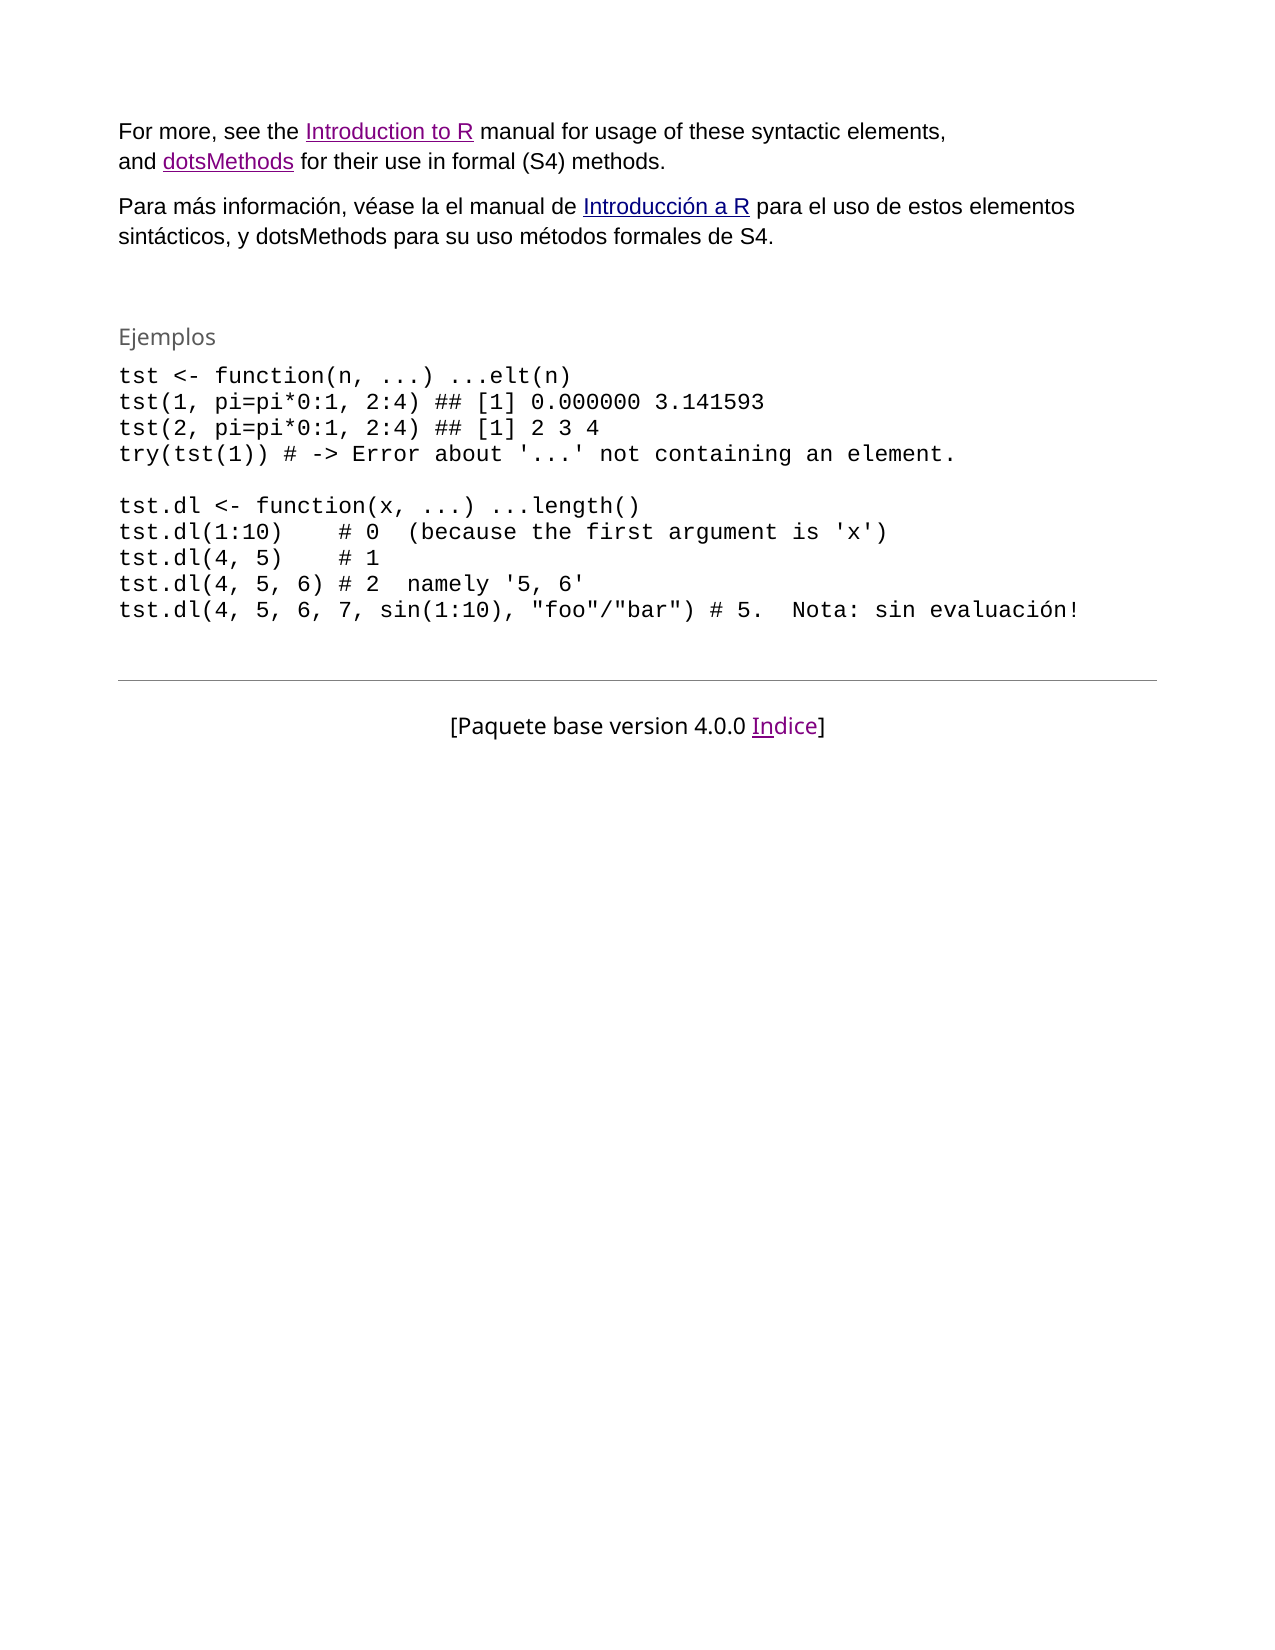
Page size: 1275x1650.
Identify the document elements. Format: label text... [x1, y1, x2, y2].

text tst(2, pi=pi*0:1, 2:4) ## [1] 2 3 4 [118, 417, 1157, 443]
text tst.dl(4, 5) # 1 [118, 546, 1157, 572]
text tst.dl(4, 5, 6) # 2 namely '5, 6' [118, 572, 1157, 598]
text tst.dl(4, 5, 6, 7, sin(1:10), "foo"/"bar") # 5. Nota: sin evaluación! [118, 598, 1157, 624]
text Para más información, véase la el manual de Introducción a R para el uso de estos elementos sintácticos, y dotsMethods para su uso métodos formales de S4. [118, 193, 1157, 250]
subtitle Ejemplos [118, 321, 1157, 352]
text [Paquete base version 4.0.0 Indice] [118, 710, 1157, 741]
text tst.dl <- function(x, ...) ...length() [118, 494, 1157, 520]
text try(tst(1)) # -> Error about '...' not containing an element. [118, 443, 1157, 468]
text tst(1, pi=pi*0:1, 2:4) ## [1] 0.000000 3.141593 [118, 391, 1157, 417]
text For more, see the Introduction to R manual for usage of these syntactic elements, and dotsMethods for their use in formal (S4) methods. [118, 118, 1157, 175]
text tst <- function(n, ...) ...elt(n) [118, 365, 1157, 391]
text tst.dl(1:10) # 0 (because the first argument is 'x') [118, 520, 1157, 546]
